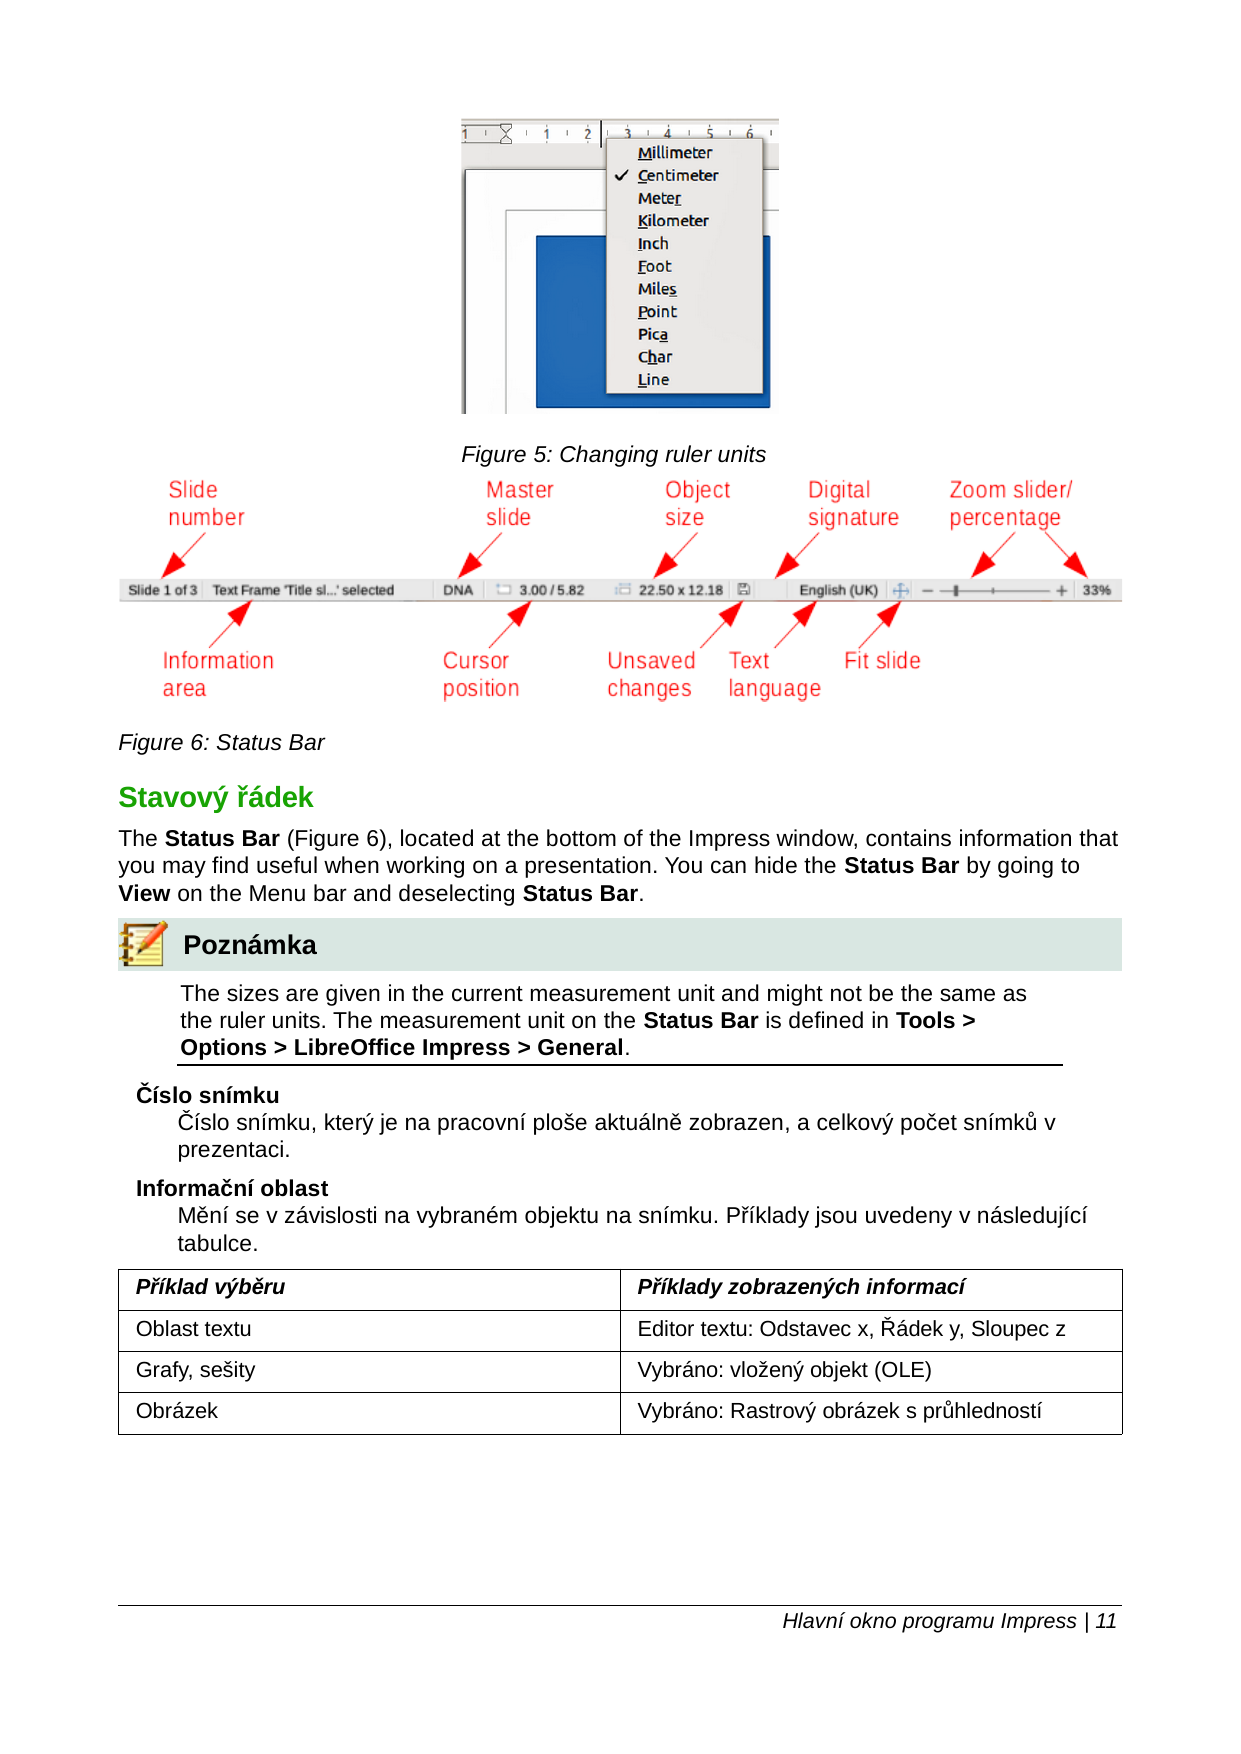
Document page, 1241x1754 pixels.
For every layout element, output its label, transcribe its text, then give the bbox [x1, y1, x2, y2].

text The sizes are given in the current measurement unit and might not be the same as the ruler units. The measurement unit on the Status Bar is defined in Tools > Options > LibreOffice Impress > General. [177, 977, 1063, 1064]
table_header Příklad výběru [119, 1270, 620, 1310]
text Figure 6: Status Bar [118, 702, 1122, 756]
text Číslo snímku, který je na pracovní ploše aktuálně zobrazen, a celkový počet snímků v prezentaci. [177, 1108, 1122, 1162]
picture [118, 479, 1123, 702]
table_cell Grafy, sešity [119, 1352, 620, 1392]
subtitle Stavový řádek [118, 779, 1122, 813]
subtitle Poznámka [118, 918, 1122, 971]
picture [461, 118, 779, 414]
table_header Příklady zobrazených informací [621, 1270, 1122, 1310]
text Figure 5: Changing ruler units [461, 414, 779, 468]
text The Status Bar (Figure 6), located at the bottom of the Impress window, contains information that you may find useful when working on a presentation. You can hide the Status Bar by going to View on the Menu bar and deselecting Status Bar. [118, 825, 1122, 906]
table_cell Obrázek [119, 1393, 620, 1433]
text Mění se v závislosti na vybraném objektu na snímku. Příklady jsou uvedeny v následující tabulce. [177, 1202, 1122, 1256]
table_cell Oblast textu [119, 1311, 620, 1351]
table_cell Vybráno: Rastrový obrázek s průhledností [621, 1393, 1122, 1433]
text Informační oblast [136, 1175, 1122, 1202]
table_cell Editor textu: Odstavec x, Řádek y, Sloupec z [621, 1311, 1122, 1351]
picture [119, 919, 170, 970]
table_cell Vybráno: vložený objekt (OLE) [621, 1352, 1122, 1392]
text Číslo snímku [136, 1081, 1122, 1108]
